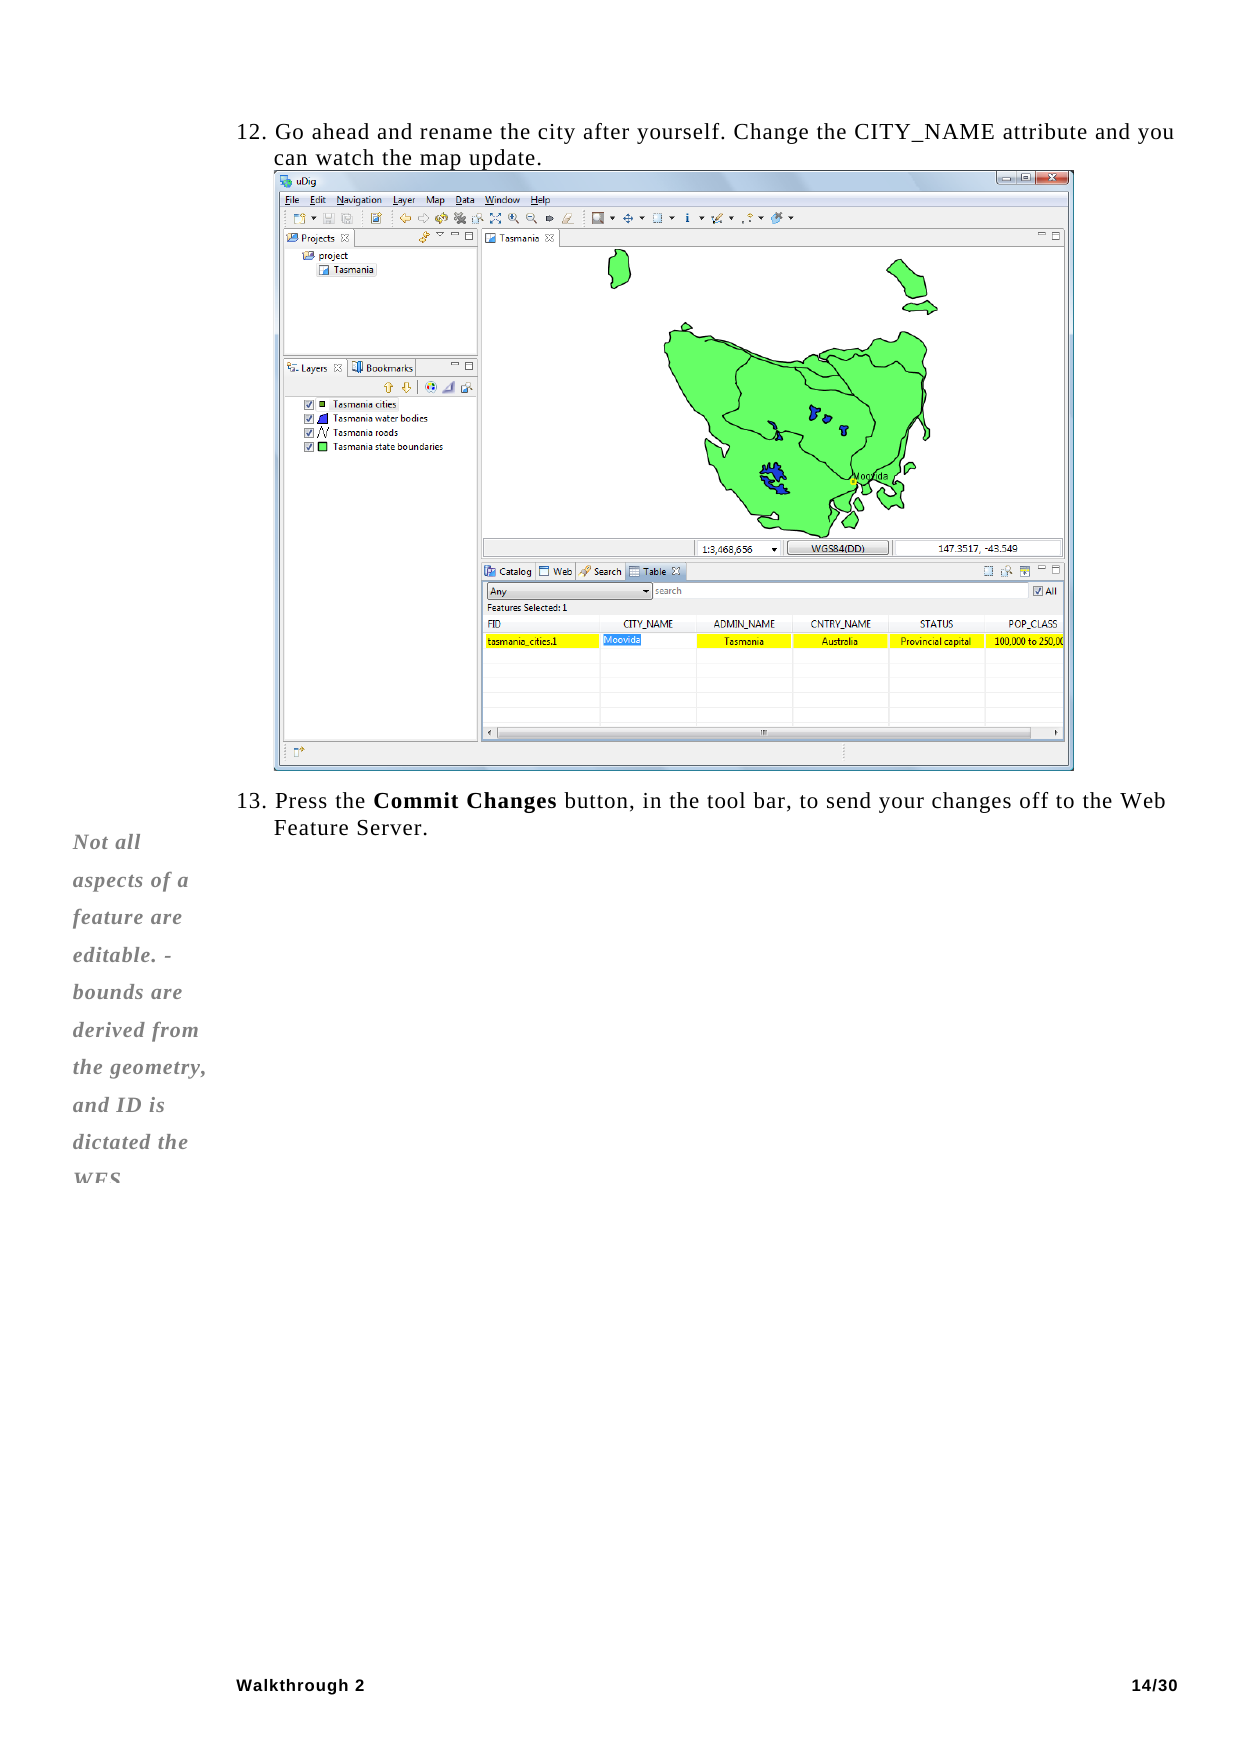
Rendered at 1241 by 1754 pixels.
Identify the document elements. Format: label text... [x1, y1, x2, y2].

list Go ahead and rename the city after yourself. Change the CITY_NAME attribute and you can watch the map update. [236, 118, 1181, 771]
list Press the Commit Changes button, in the tool bar, to send your changes off to the Web Feature Server. [236, 787, 1181, 840]
list Not all aspects of a feature are editable. - bounds are derived from the geometry, and ID is dictated the WFS. [73, 817, 219, 1183]
picture [273, 170, 1074, 771]
